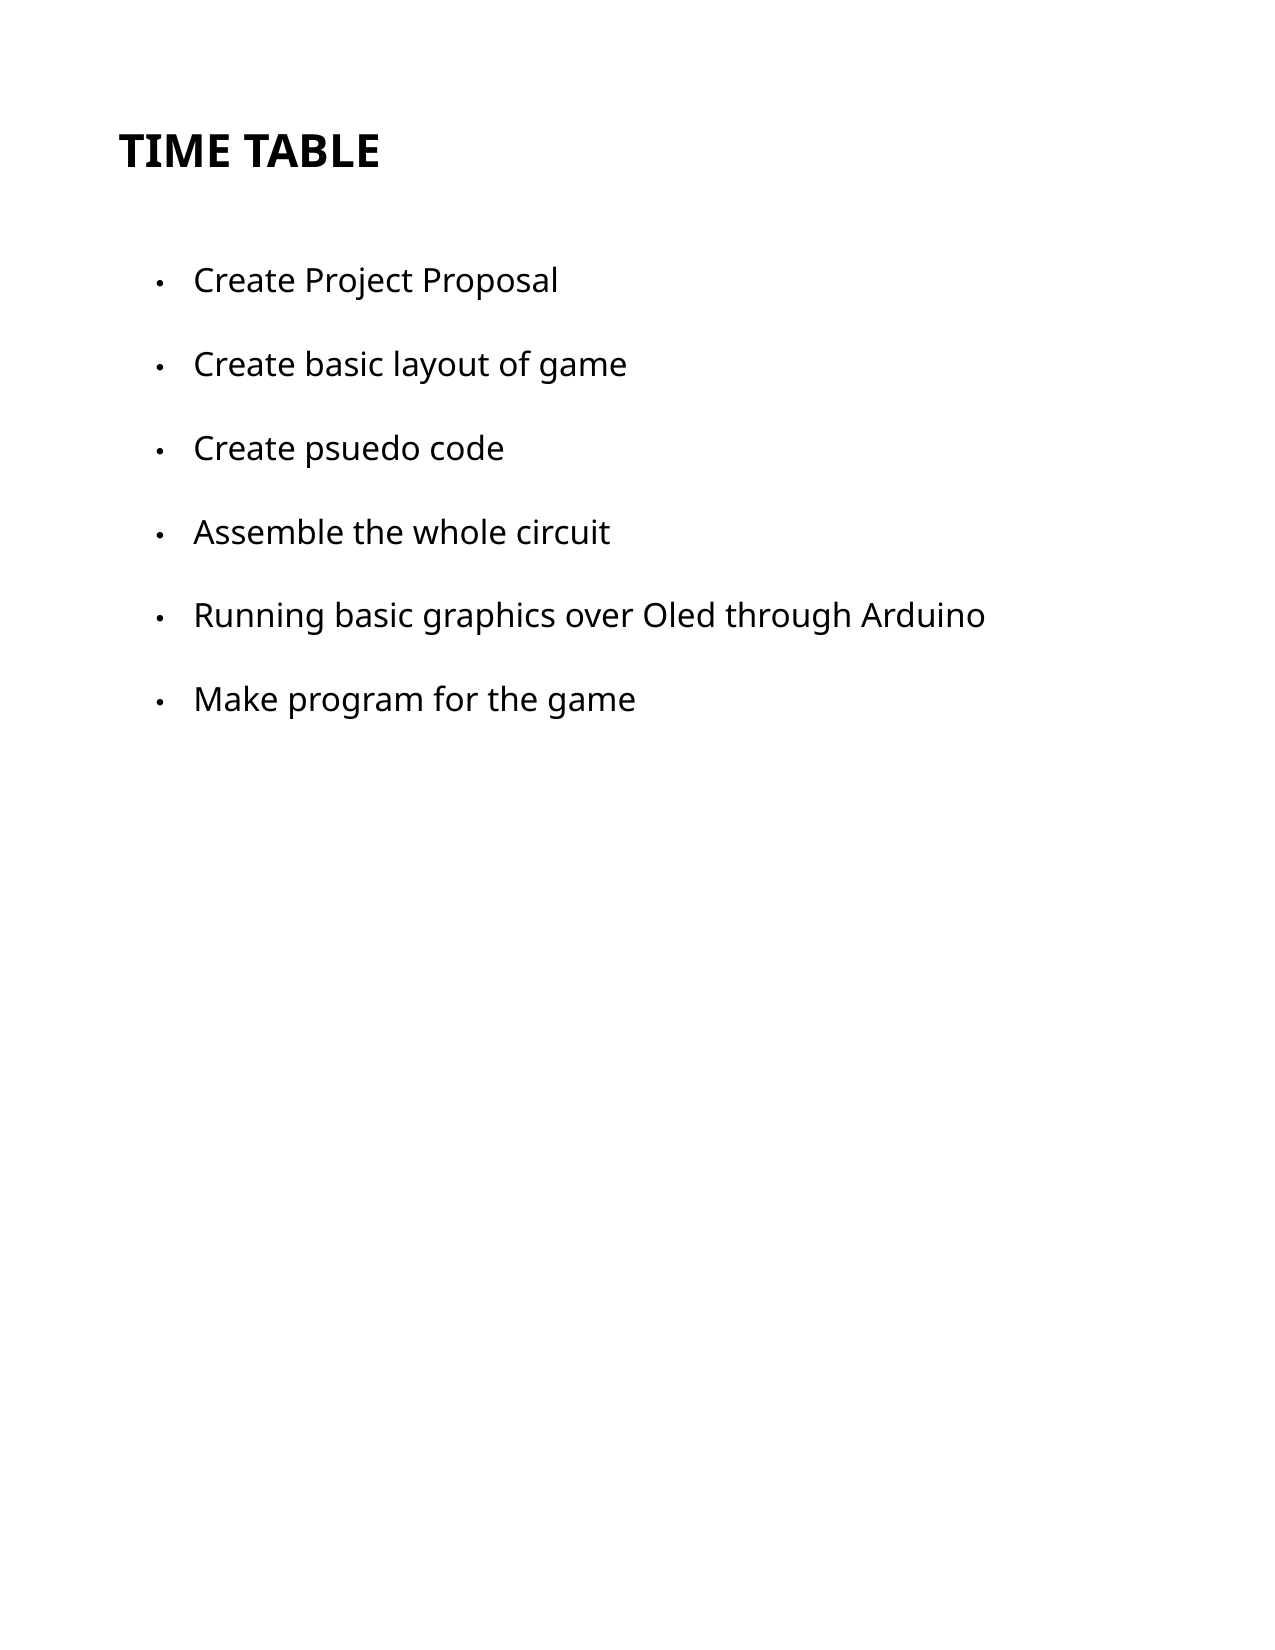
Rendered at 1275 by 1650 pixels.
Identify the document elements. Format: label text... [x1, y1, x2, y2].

list Create Project Proposal [156, 257, 1157, 303]
list Create basic layout of game [156, 341, 1157, 386]
list Create psuedo code [156, 425, 1157, 470]
list Assemble the whole circuit [156, 508, 1157, 554]
list Running basic graphics over Oled through Arduino [156, 592, 1157, 638]
list Make program for the game [156, 676, 1157, 721]
text TIME TABLE [118, 118, 1157, 181]
